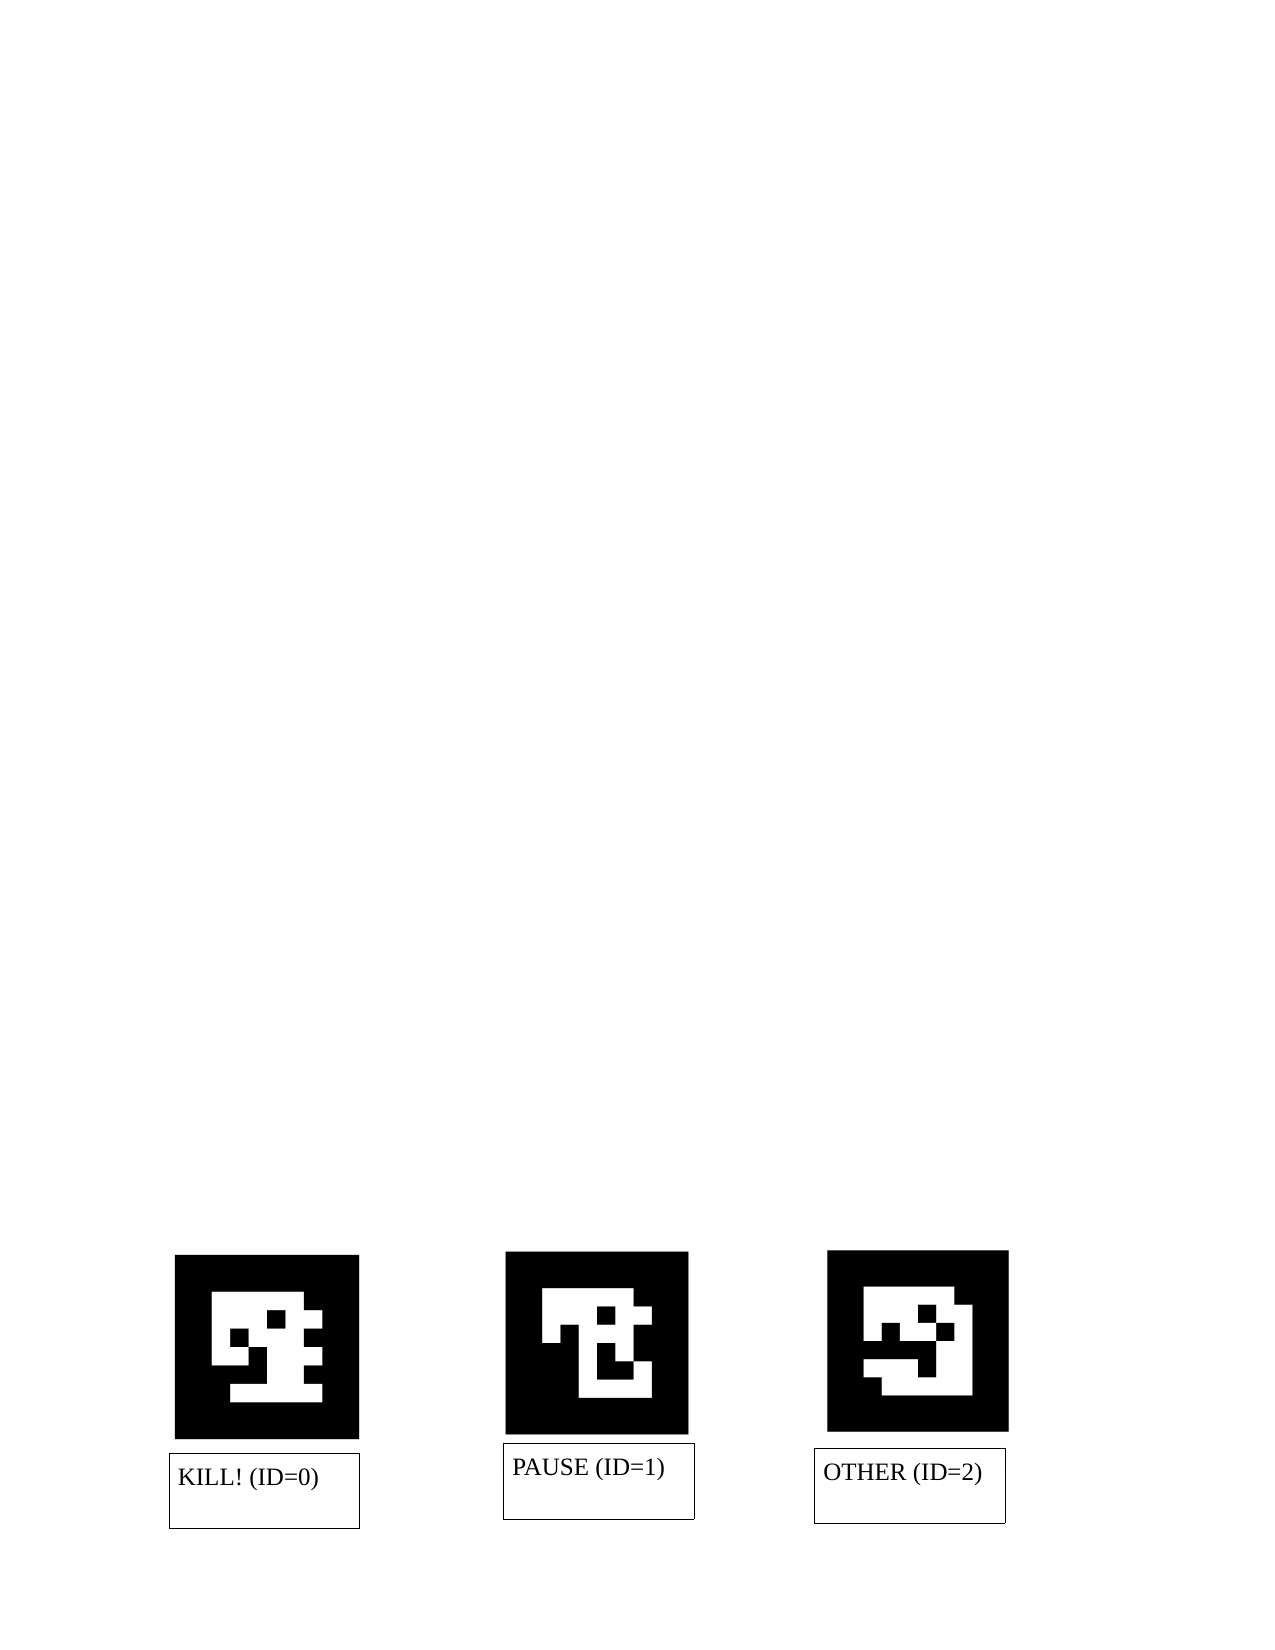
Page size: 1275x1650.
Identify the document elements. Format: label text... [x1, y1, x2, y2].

text KILL! (ID=0) [178, 1462, 351, 1490]
text OTHER (ID=2) [823, 1457, 996, 1486]
text PAUSE (ID=1) [512, 1452, 685, 1481]
picture [791, 1214, 1045, 1468]
picture [469, 1216, 725, 1471]
picture [138, 1218, 396, 1476]
